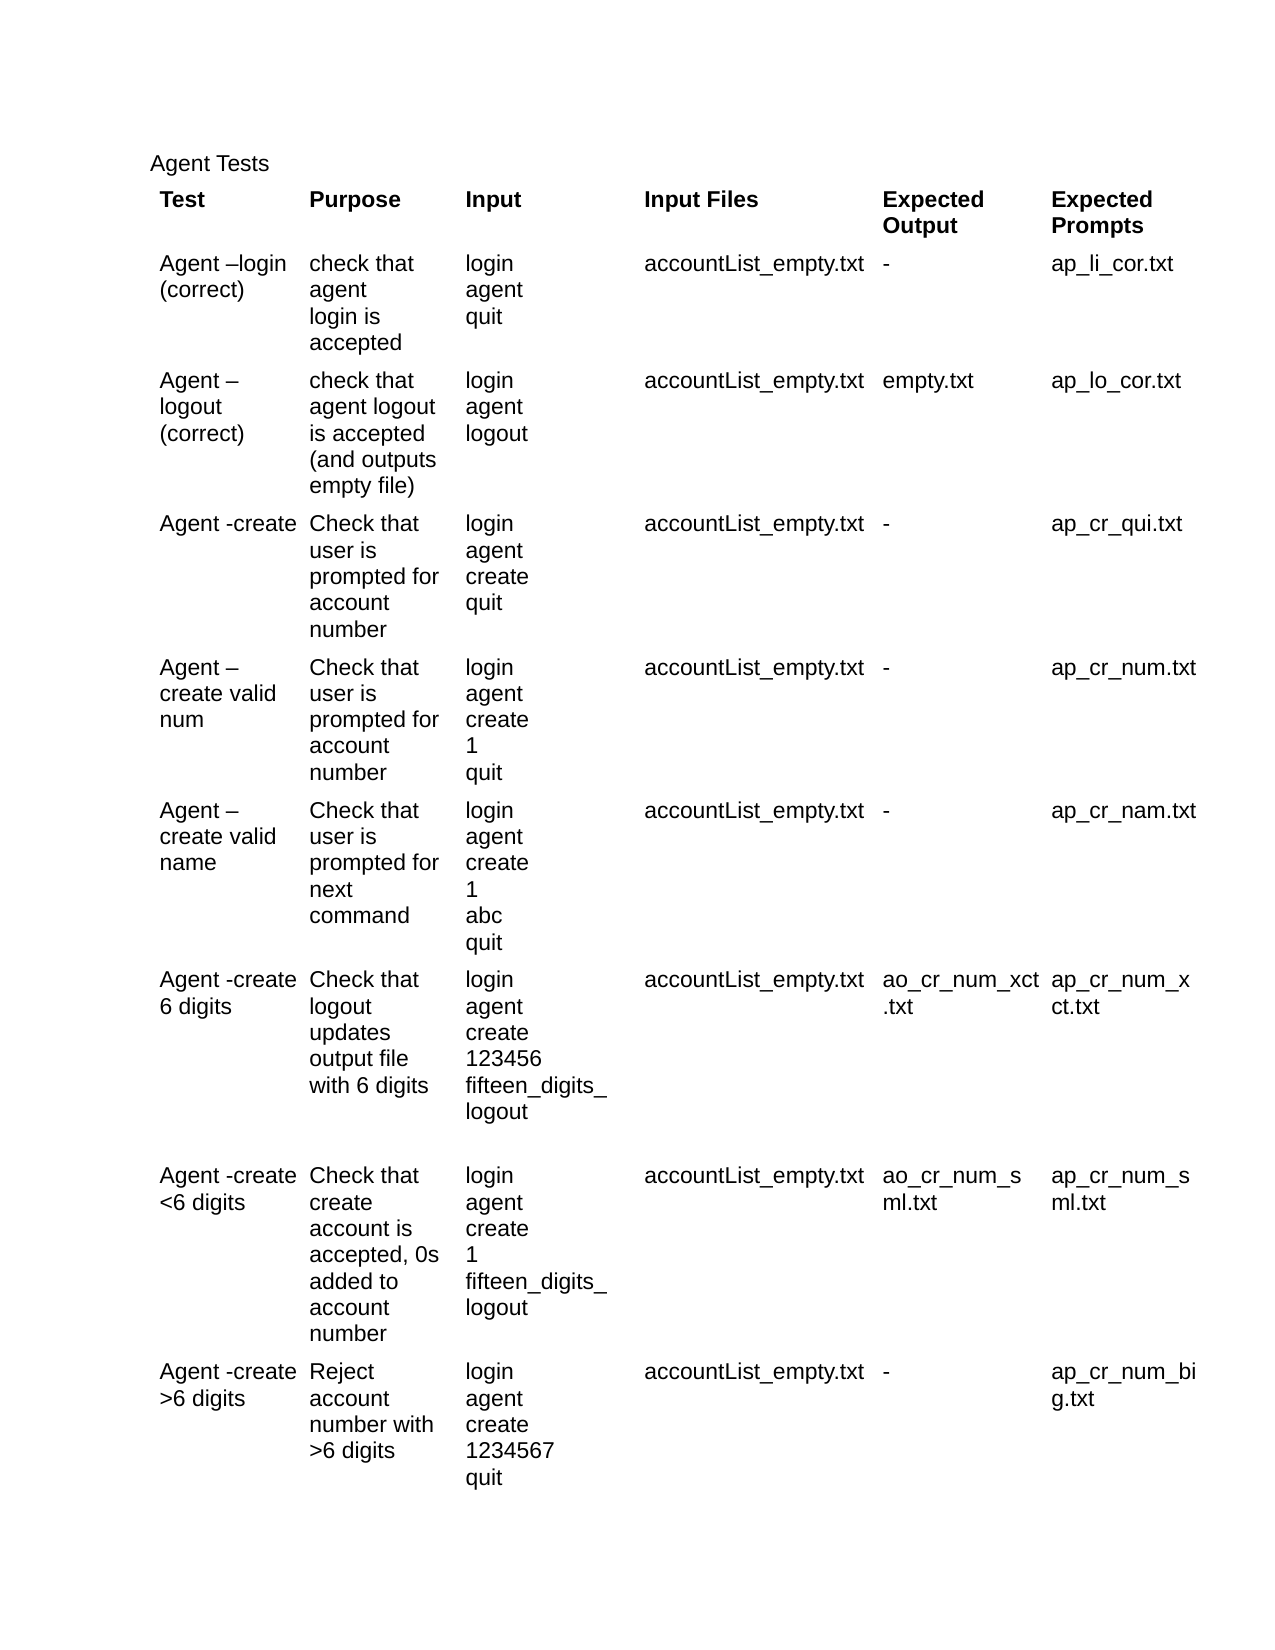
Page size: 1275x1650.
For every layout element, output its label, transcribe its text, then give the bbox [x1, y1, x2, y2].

table_cell Agent -create [154, 505, 303, 648]
table_cell Check that user is prompted for next command [303, 791, 459, 961]
table_header Input Files [639, 180, 877, 244]
table_cell ap_cr_num_big.txt [1045, 1353, 1204, 1496]
table_cell Check that user is prompted for account number [303, 648, 459, 791]
table_cell accountList_empty.txt [639, 505, 877, 648]
table_cell login agent create 123456 fifteen_digits_ logout [460, 961, 638, 1156]
table_cell - [877, 648, 1045, 791]
table_cell - [877, 1353, 1045, 1496]
table_cell Agent –login (correct) [154, 244, 303, 361]
table_cell login agent quit [460, 244, 638, 361]
table_cell accountList_empty.txt [639, 648, 877, 791]
table_cell Check that logout updates output file with 6 digits [303, 961, 459, 1156]
table_cell login agent create quit [460, 505, 638, 648]
table_cell ap_lo_cor.txt [1045, 361, 1204, 504]
table_header Test [154, 180, 303, 244]
table_cell - [877, 791, 1045, 961]
table_cell accountList_empty.txt [639, 961, 877, 1156]
table_cell Reject account number with >6 digits [303, 1353, 459, 1496]
table_cell Check that create account is accepted, 0s added to account number [303, 1156, 459, 1352]
table_cell Check that user is prompted for account number [303, 505, 459, 648]
table_cell - [877, 505, 1045, 648]
table_cell accountList_empty.txt [639, 791, 877, 961]
table_cell check that agent logout is accepted (and outputs empty file) [303, 361, 459, 504]
table_cell Agent –create valid num [154, 648, 303, 791]
table_cell login agent logout [460, 361, 638, 504]
table_cell Agent – create valid name [154, 791, 303, 961]
table_cell accountList_empty.txt [639, 244, 877, 361]
table_cell ao_cr_num_sml.txt [877, 1156, 1045, 1352]
table_cell accountList_empty.txt [639, 361, 877, 504]
table_cell Agent -create >6 digits [154, 1353, 303, 1496]
table_cell - [877, 244, 1045, 361]
table_header Input [460, 180, 638, 244]
table_cell empty.txt [877, 361, 1045, 504]
table_cell ap_cr_num_xct.txt [1045, 961, 1204, 1156]
table_header Expected Prompts [1045, 180, 1204, 244]
table_cell ao_cr_num_xct.txt [877, 961, 1045, 1156]
table_header Purpose [303, 180, 459, 244]
table_cell login agent create 1 quit [460, 648, 638, 791]
table_cell login agent create 1234567 quit [460, 1353, 638, 1496]
text Agent Tests [150, 150, 1125, 176]
table_cell ap_li_cor.txt [1045, 244, 1204, 361]
table_cell ap_cr_qui.txt [1045, 505, 1204, 648]
table_cell ap_cr_nam.txt [1045, 791, 1204, 961]
table_cell login agent create 1 abc quit [460, 791, 638, 961]
table_cell check that agent login is accepted [303, 244, 459, 361]
table_cell accountList_empty.txt [639, 1353, 877, 1496]
table_cell Agent -create 6 digits [154, 961, 303, 1156]
table_cell Agent –logout (correct) [154, 361, 303, 504]
table_cell ap_cr_num_sml.txt [1045, 1156, 1204, 1352]
table_header Expected Output [877, 180, 1045, 244]
table_cell ap_cr_num.txt [1045, 648, 1204, 791]
table_cell login agent create 1 fifteen_digits_ logout [460, 1156, 638, 1352]
table_cell accountList_empty.txt [639, 1156, 877, 1352]
table_cell Agent -create <6 digits [154, 1156, 303, 1352]
